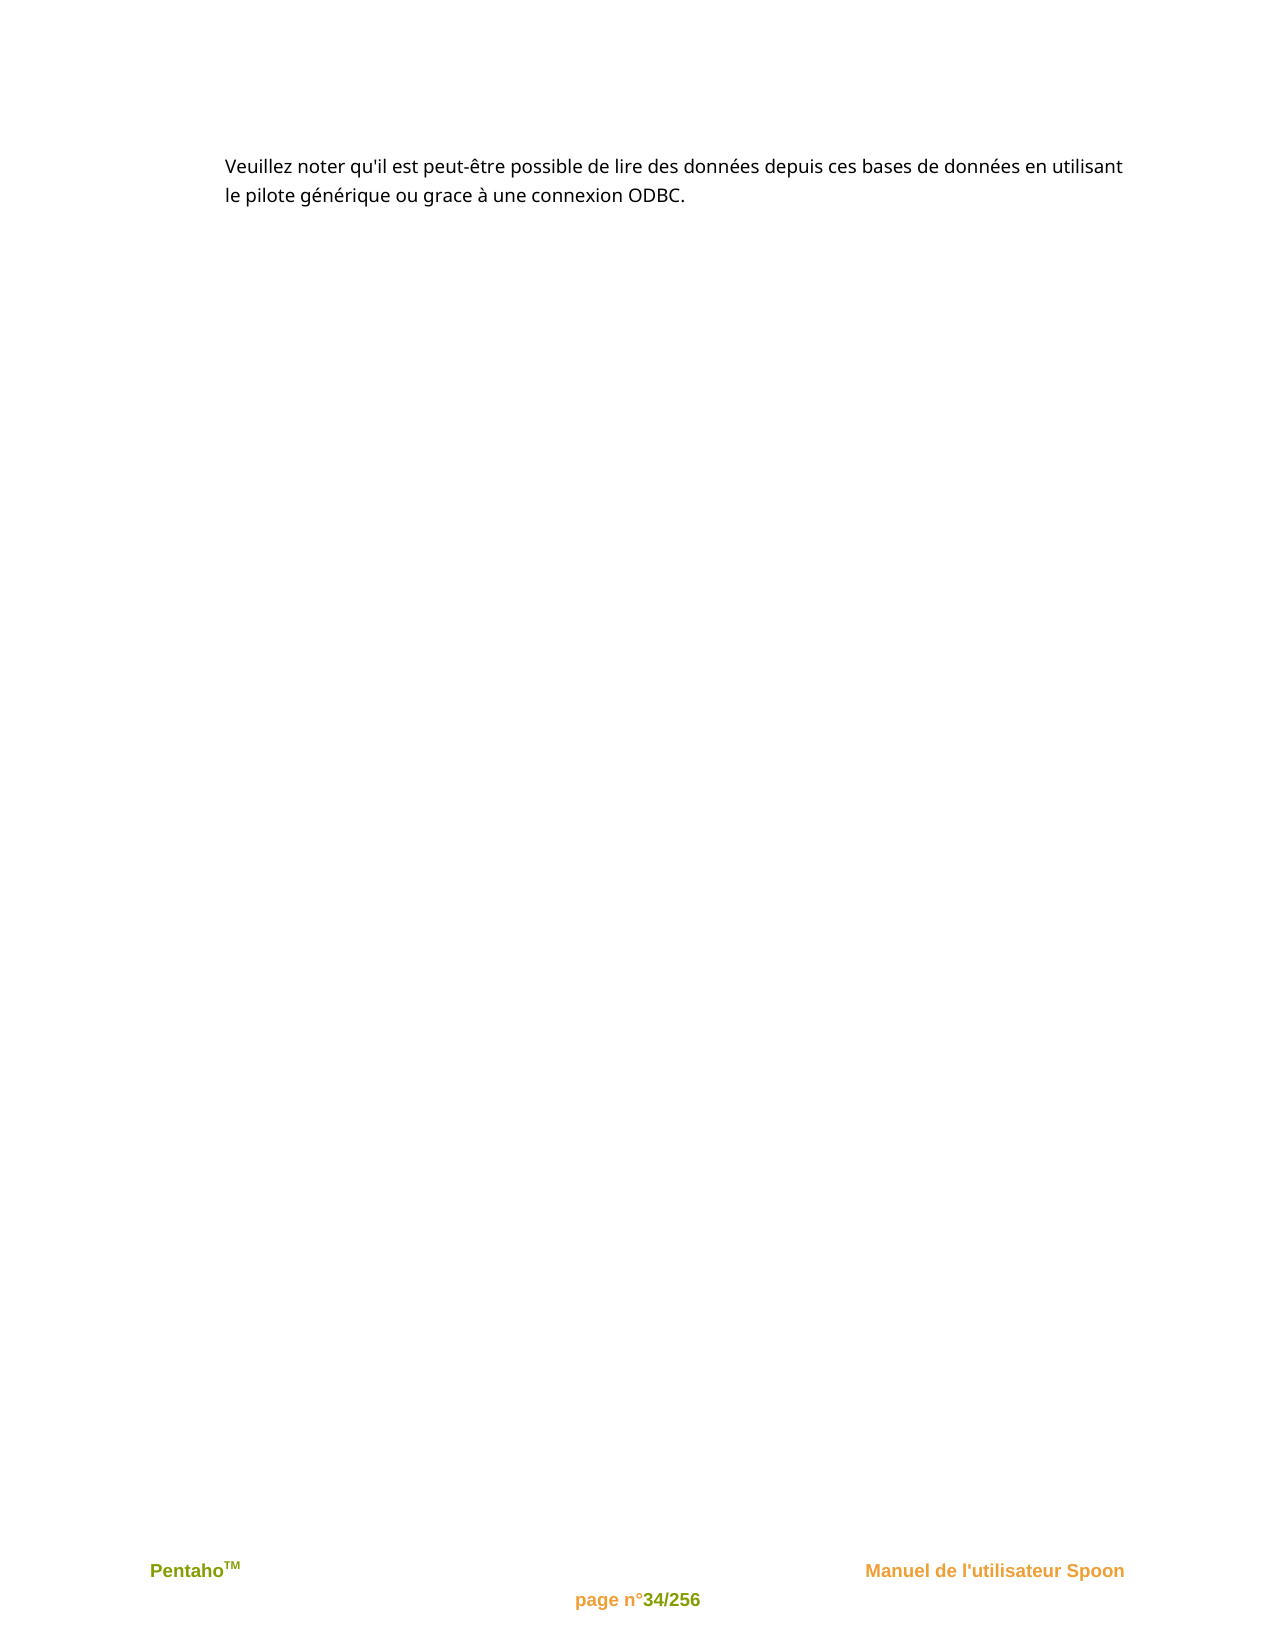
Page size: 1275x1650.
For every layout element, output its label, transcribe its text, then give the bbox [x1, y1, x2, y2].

text Veuillez noter qu'il est peut-être possible de lire des données depuis ces bases de données en utilisant le pilote générique ou grace à une connexion ODBC. [225, 150, 1125, 208]
